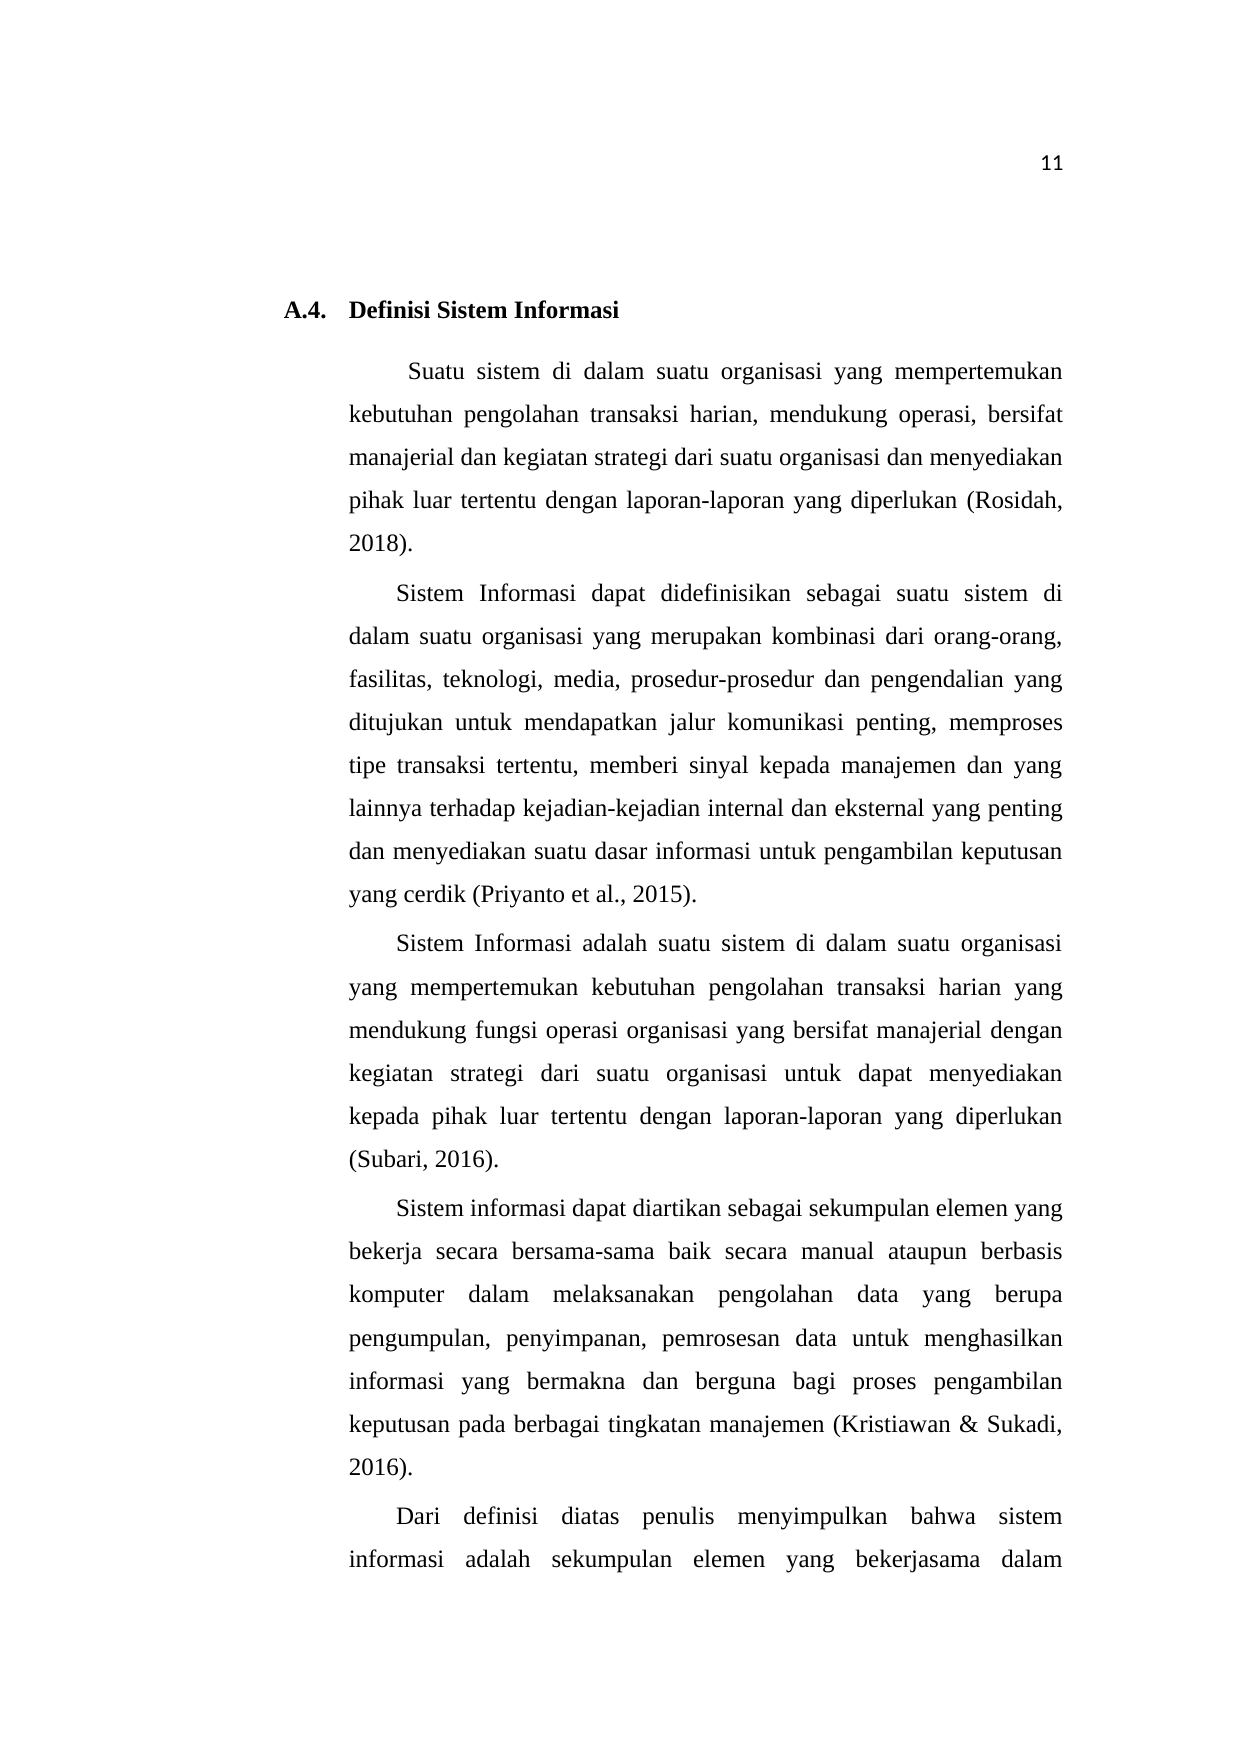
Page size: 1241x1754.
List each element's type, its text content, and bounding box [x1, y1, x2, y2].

text Sistem Informasi dapat didefinisikan sebagai suatu sistem di dalam suatu organisasi yang merupakan kombinasi dari orang-orang, fasilitas, teknologi, media, prosedur-prosedur dan pengendalian yang ditujukan untuk mendapatkan jalur komunikasi penting, memproses tipe transaksi tertentu, memberi sinyal kepada manajemen dan yang lainnya terhadap kejadian-kejadian internal dan eksternal yang penting dan menyediakan suatu dasar informasi untuk pengambilan keputusan yang cerdik (Priyanto et al., 2015). [348, 578, 1063, 908]
text Sistem Informasi adalah suatu sistem di dalam suatu organisasi yang mempertemukan kebutuhan pengolahan transaksi harian yang mendukung fungsi operasi organisasi yang bersifat manajerial dengan kegiatan strategi dari suatu organisasi untuk dapat menyediakan kepada pihak luar tertentu dengan laporan-laporan yang diperlukan (Subari, 2016). [348, 928, 1063, 1173]
text Dari definisi diatas penulis menyimpulkan bahwa sistem informasi adalah sekumpulan elemen yang bekerjasama dalam [348, 1501, 1063, 1573]
list Definisi Sistem Informasi [266, 295, 1063, 324]
text Sistem informasi dapat diartikan sebagai sekumpulan elemen yang bekerja secara bersama-sama baik secara manual ataupun berbasis komputer dalam melaksanakan pengolahan data yang berupa pengumpulan, penyimpanan, pemrosesan data untuk menghasilkan informasi yang bermakna dan berguna bagi proses pengambilan keputusan pada berbagai tingkatan manajemen (Kristiawan & Sukadi, 2016). [348, 1193, 1063, 1481]
text Suatu sistem di dalam suatu organisasi yang mempertemukan kebutuhan pengolahan transaksi harian, mendukung operasi, bersifat manajerial dan kegiatan strategi dari suatu organisasi dan menyediakan pihak luar tertentu dengan laporan-laporan yang diperlukan (Rosidah, 2018)⁠. [348, 356, 1063, 557]
